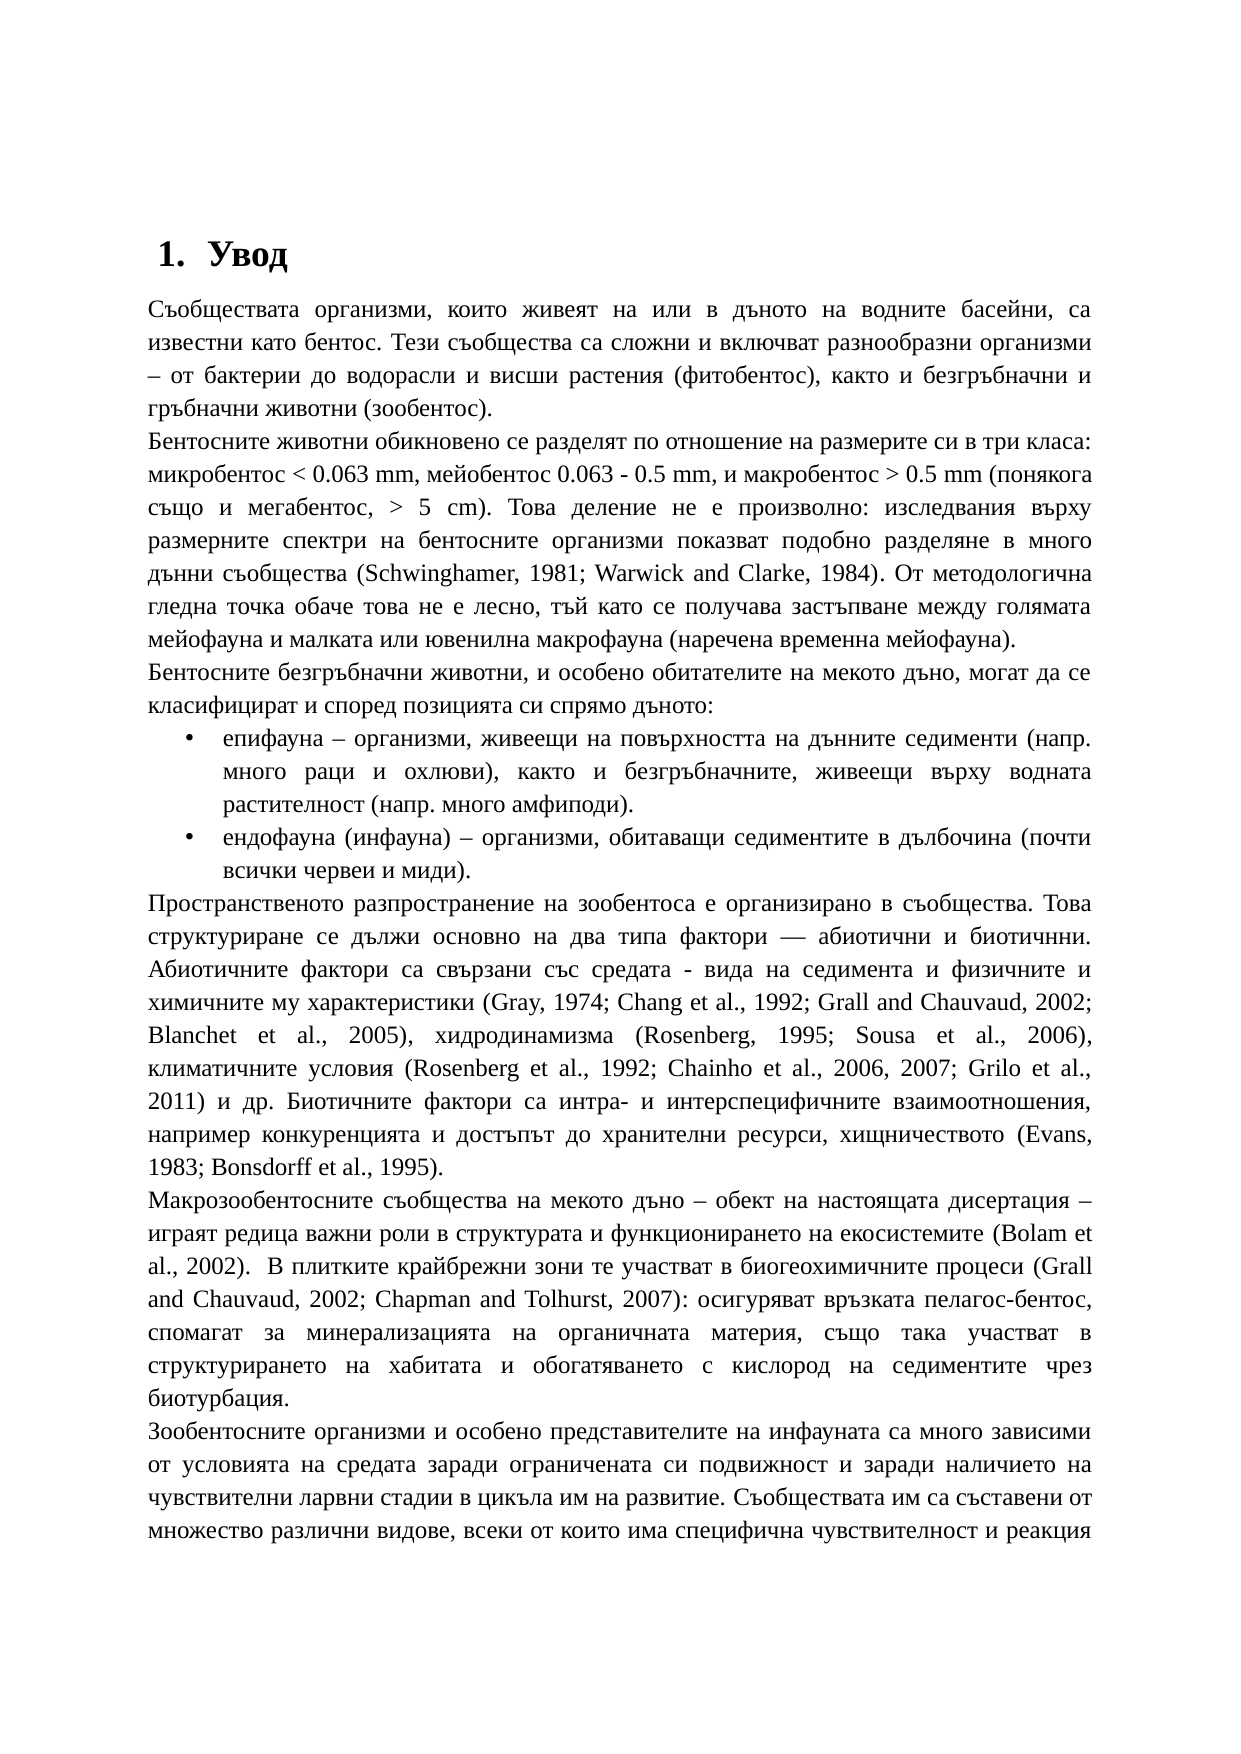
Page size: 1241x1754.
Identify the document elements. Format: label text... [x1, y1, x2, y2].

text Зообентосните организми и особено представителите на инфауната са много зависими от условията на средата заради ограничената си подвижност и заради наличието на чувствителни ларвни стадии в цикъла им на развитие. Съобществата им са съставени от множество различни видове, всеки от които има специфична чувствителност и реакция [148, 1416, 1093, 1544]
text Бентосните животни обикновено се разделят по отношение на размерите си в три класа: микробентос < 0.063 mm, мейобентос 0.063 - 0.5 mm, и макробентос > 0.5 mm (понякога също и мегабентос, > 5 cm). Това деление не е произволно: изследвания върху размерните спектри на бентосните организми показват подобно разделяне в много дънни съобщества (Schwinghamer, 1981; Warwick and Clarke, 1984). От методологична гледна точка обаче това не е лесно, тъй като се получава застъпване между голямата мейофауна и малката или ювенилна макрофауна (наречена временна мейофауна). [148, 426, 1093, 653]
list епифауна – организми, живеещи на повърхността на дънните седименти (напр. много раци и охлюви), както и безгръбначните, живеещи върху водната растителност (напр. много амфиподи). [185, 723, 1093, 818]
subtitle Увод [185, 232, 1093, 275]
list ендофауна (инфауна) – организми, обитаващи седиментите в дълбочина (почти всички червеи и миди). [185, 822, 1093, 884]
text Бентосните безгръбначни животни, и особено обитателите на мекото дъно, могат да се класифицират и според позицията си спрямо дъното: [148, 657, 1093, 719]
text Макрозообентосните съобщества на мекото дъно – обект на настоящата дисертация – играят редица важни роли в структурата и функционирането на екосистемите (Bolam et al., 2002). В плитките крайбрежни зони те участват в биогеохимичните процеси (Grall and Chauvaud, 2002; Chapman and Tolhurst, 2007): осигуряват връзката пелагос-бентос, спомагат за минерализацията на органичната материя, също така участват в структурирането на хабитата и обогатяването с кислород на седиментите чрез биотурбация. [148, 1185, 1093, 1412]
text Съобществата организми, които живеят на или в дъното на водните басейни, са известни като бентос. Тези съобщества са сложни и включват разнообразни организми – от бактерии до водорасли и висши растения (фитобентос), както и безгръбначни и гръбначни животни (зообентос). [148, 294, 1093, 421]
text Пространственото разпространение на зообентоса е организирано в съобщества. Това структуриране се дължи основно на два типа фактори — абиотични и биотичнни. Абиотичните фактори са свързани със средата - вида на седимента и физичните и химичните му характеристики (Gray, 1974; Chang et al., 1992; Grall and Chauvaud, 2002; Blanchet et al., 2005), хидродинамизма (Rosenberg, 1995; Sousa et al., 2006), климатичните условия (Rosenberg et al., 1992; Chainho et al., 2006, 2007; Grilo et al., 2011) и др. Биотичните фактори са интра- и интерспецифичните взаимоотношения, например конкуренцията и достъпът до хранителни ресурси, хищничеството (Evans, 1983; Bonsdorff et al., 1995). [148, 888, 1093, 1181]
